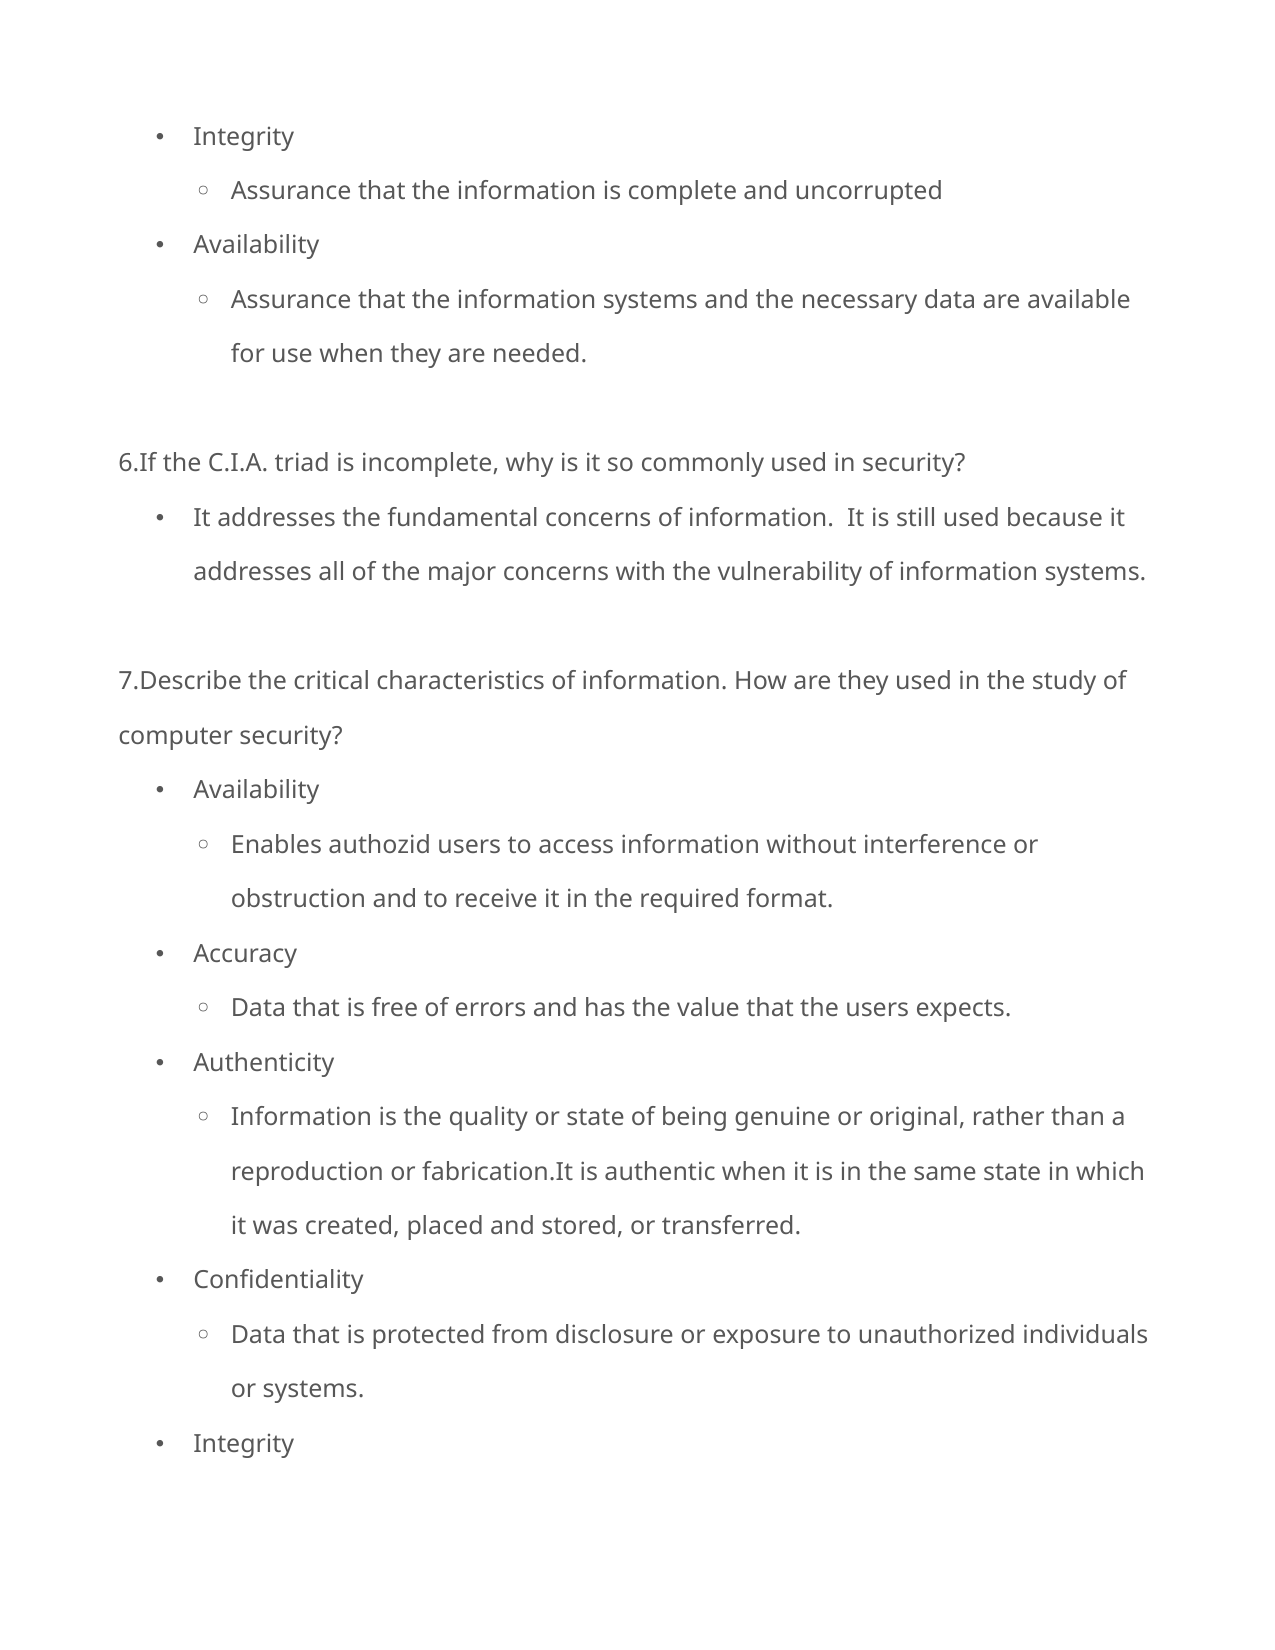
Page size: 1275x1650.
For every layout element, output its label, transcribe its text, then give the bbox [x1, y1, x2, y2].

list Integrity [156, 1426, 1157, 1460]
list Data that is protected from disclosure or exposure to unauthorized individuals or systems. [193, 1317, 1157, 1405]
list Accuracy [156, 935, 1157, 969]
list If the C.I.A. triad is incomplete, why is it so commonly used in security? [118, 445, 1157, 479]
list It addresses the fundamental concerns of information. It is still used because it addresses all of the major concerns with the vulnerability of information systems. [156, 499, 1157, 642]
list Data that is free of errors and has the value that the users expects. [193, 990, 1157, 1024]
list Assurance that the information systems and the necessary data are available for use when they are needed. [193, 282, 1157, 370]
list Availability [156, 772, 1157, 806]
list Integrity [156, 118, 1157, 152]
list Authenticity [156, 1044, 1157, 1078]
list Assurance that the information is complete and uncorrupted [193, 173, 1157, 207]
list Describe the critical characteristics of information. How are they used in the study of computer security? [118, 663, 1157, 751]
list Confidentiality [156, 1262, 1157, 1296]
list Enables authozid users to access information without interference or obstruction and to receive it in the required format. [193, 826, 1157, 915]
list Information is the quality or state of being genuine or original, rather than a reproduction or fabrication.It is authentic when it is in the same state in which it was created, placed and stored, or transferred. [193, 1099, 1157, 1242]
list Availability [156, 227, 1157, 261]
